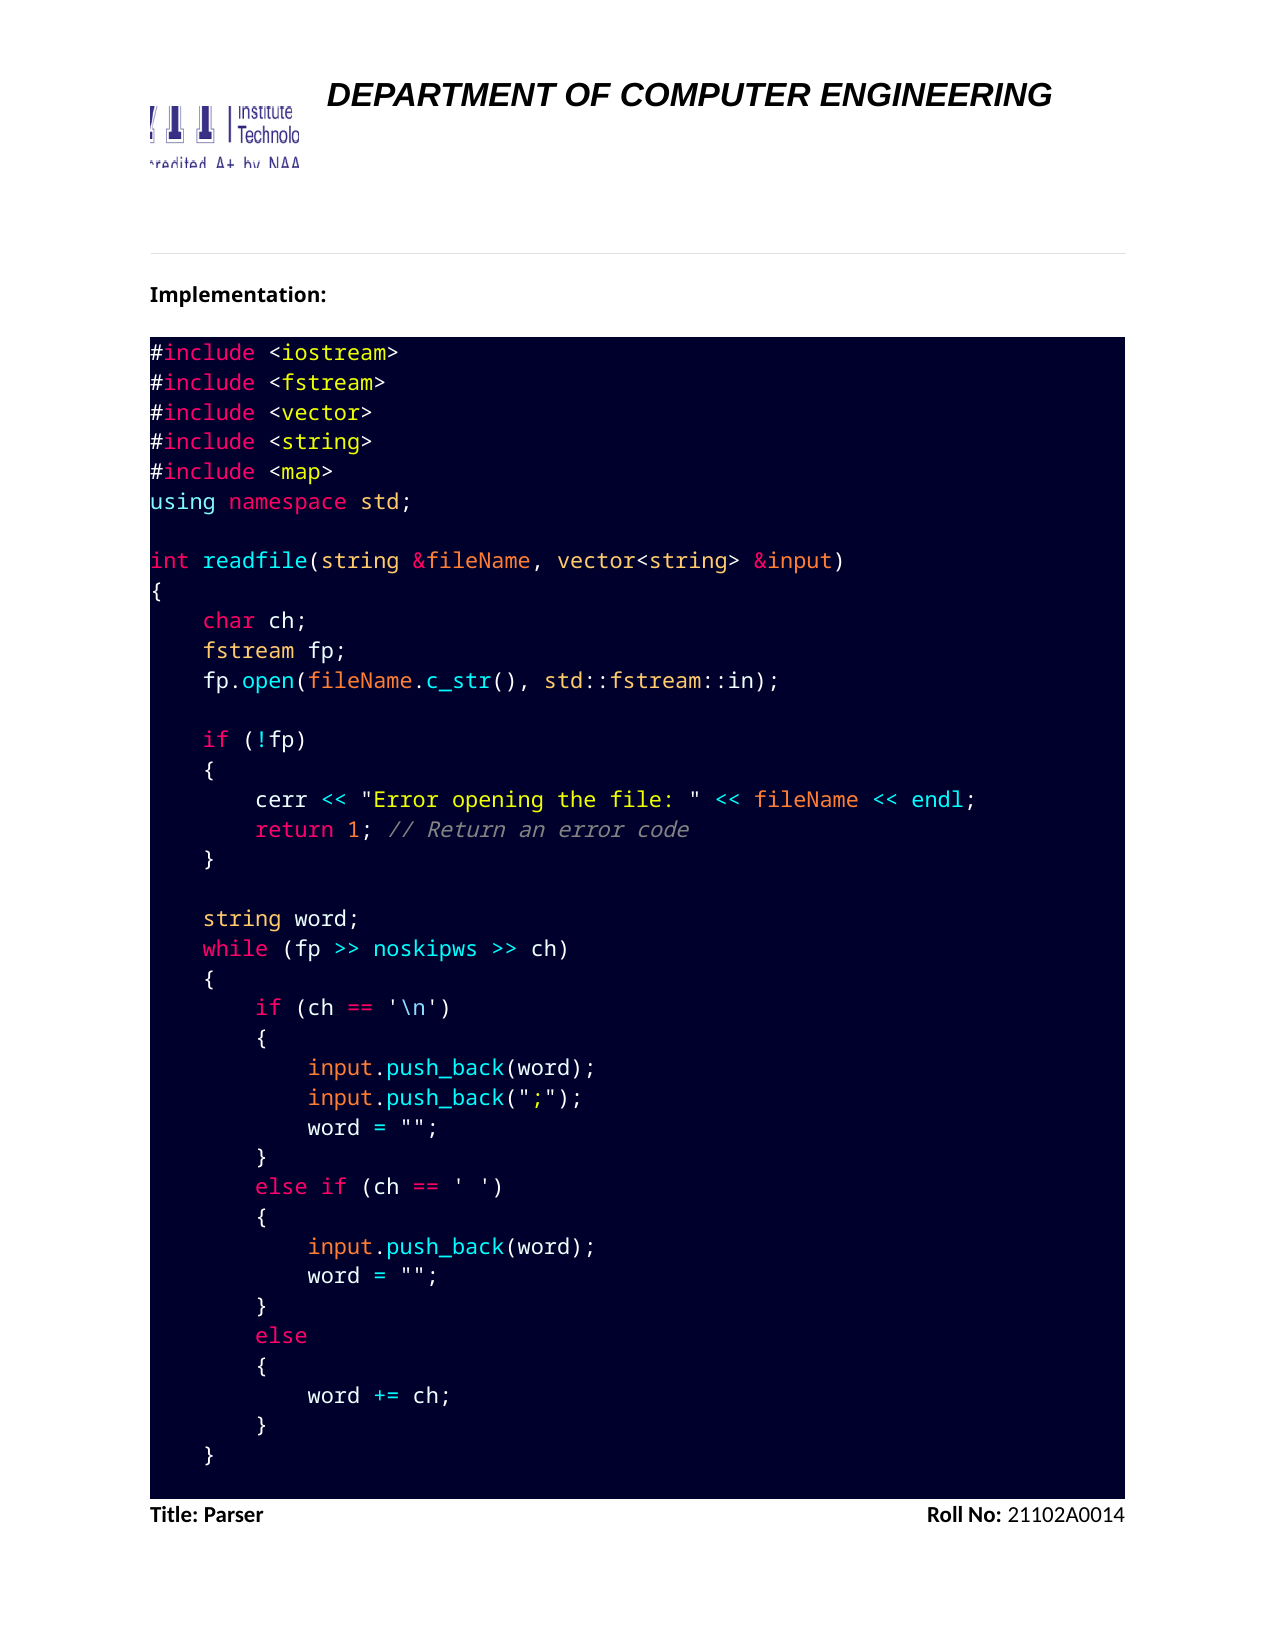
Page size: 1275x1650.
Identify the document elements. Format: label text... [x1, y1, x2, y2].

text input.push_back(word); [150, 1231, 1125, 1261]
text input.push_back(word); [150, 1052, 1125, 1082]
text { [150, 1350, 1125, 1380]
text while (fp >> noskipws >> ch) [150, 933, 1125, 963]
text { [150, 1022, 1125, 1052]
text char ch; [150, 605, 1125, 635]
text if (!fp) [150, 724, 1125, 754]
text return 1; // Return an error code [150, 814, 1125, 843]
text { [150, 963, 1125, 992]
text word = ""; [150, 1261, 1125, 1290]
text int readfile(string &fileName, vector<string> &input) [150, 546, 1125, 575]
text input.push_back(";"); [150, 1082, 1125, 1112]
text else [150, 1320, 1125, 1350]
text #include <fstream> [150, 367, 1125, 397]
text } [150, 843, 1125, 873]
text cerr << "Error opening the file: " << fileName << endl; [150, 784, 1125, 814]
text word += ch; [150, 1380, 1125, 1409]
text { [150, 754, 1125, 784]
text } [150, 1409, 1125, 1439]
text { [150, 1201, 1125, 1231]
text if (ch == '\n') [150, 992, 1125, 1022]
text using namespace std; [150, 486, 1125, 516]
text fstream fp; [150, 635, 1125, 665]
text Implementation: [150, 280, 1125, 308]
text word = ""; [150, 1112, 1125, 1141]
text #include <iostream> [150, 337, 1125, 367]
text #include <vector> [150, 397, 1125, 426]
text #include <map> [150, 456, 1125, 486]
text else if (ch == ' ') [150, 1171, 1125, 1201]
text } [150, 1290, 1125, 1320]
text string word; [150, 903, 1125, 933]
text fp.open(fileName.c_str(), std::fstream::in); [150, 665, 1125, 694]
text { [150, 575, 1125, 605]
text } [150, 1439, 1125, 1469]
text } [150, 1141, 1125, 1171]
text #include <string> [150, 426, 1125, 456]
